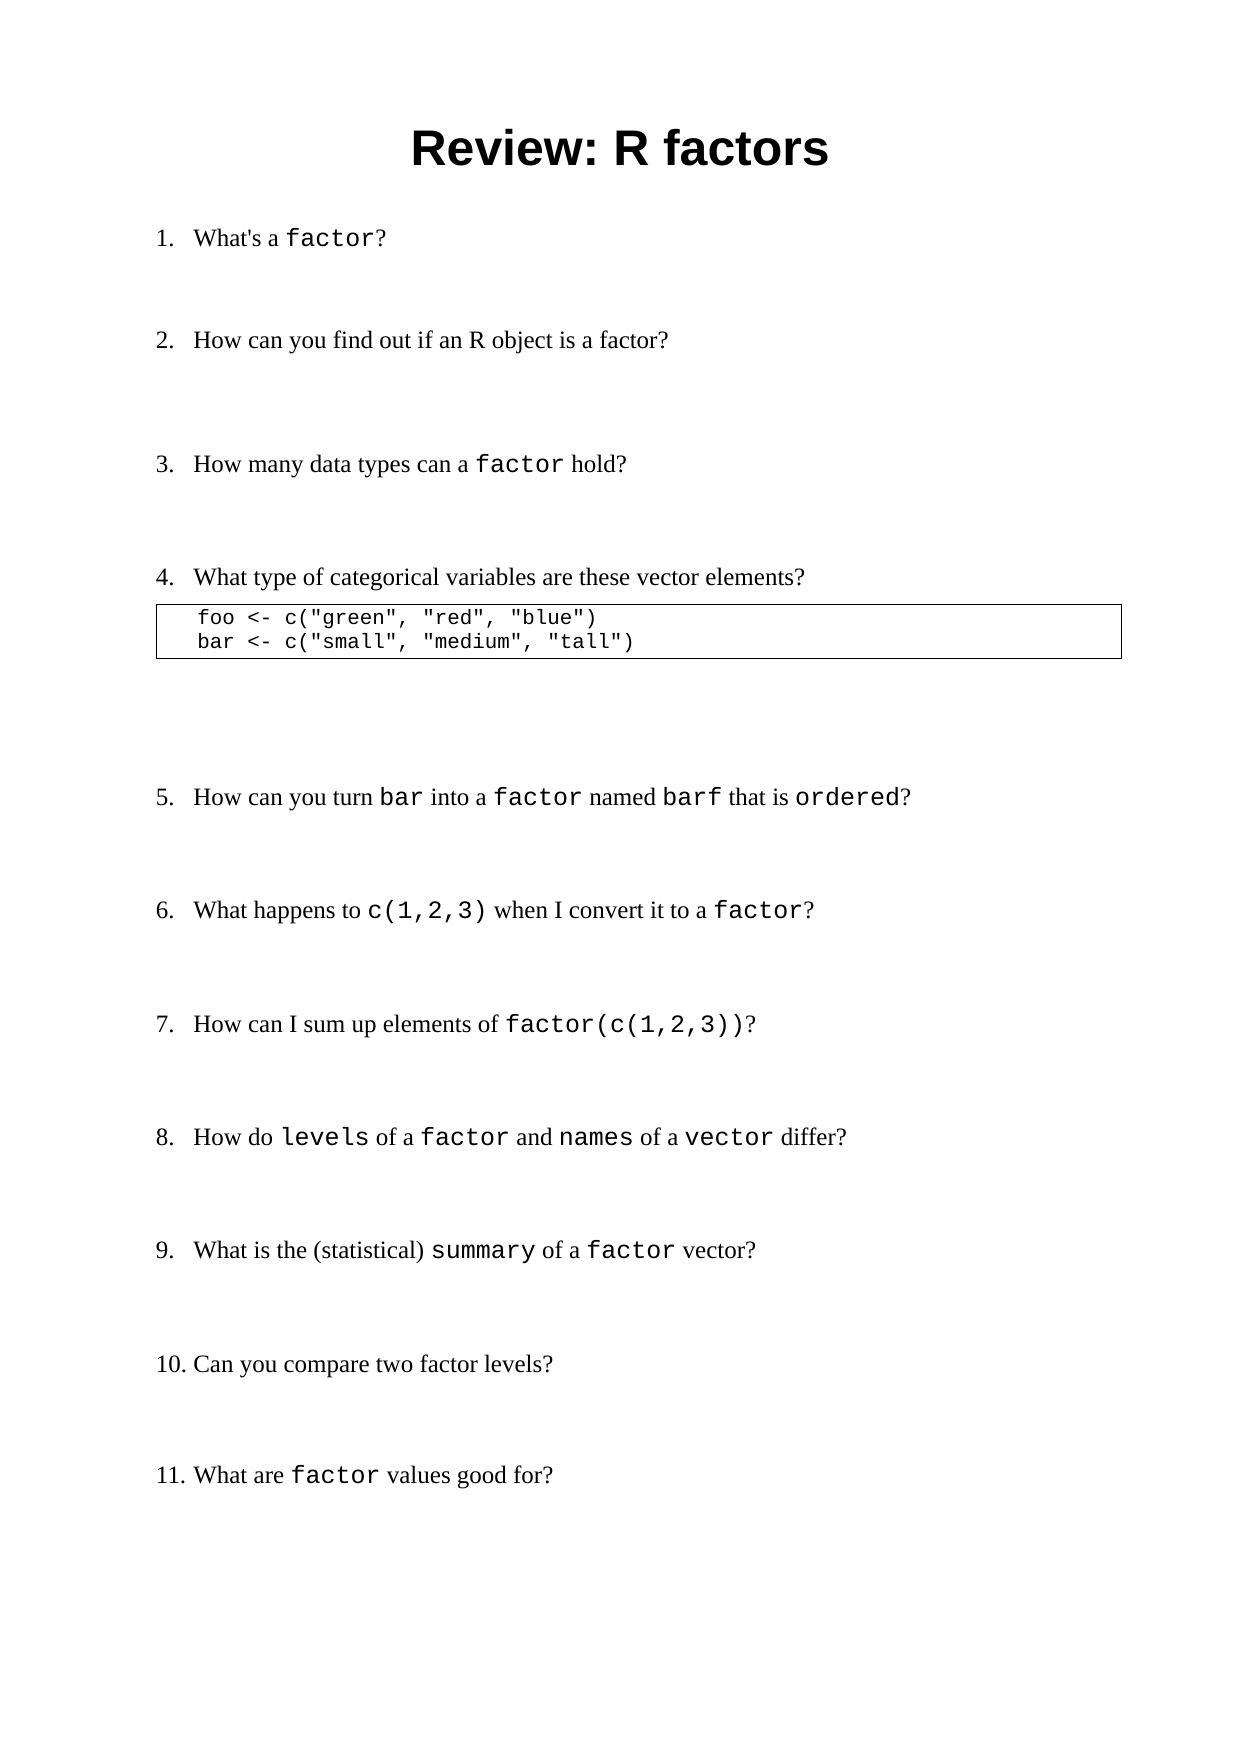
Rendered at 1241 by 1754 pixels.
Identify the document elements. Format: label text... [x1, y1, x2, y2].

list foo <- c("green", "red", "blue") [157, 605, 1121, 627]
list What are factor values good for? [156, 1460, 1122, 1491]
list What is the (statistical) summary of a factor vector? [156, 1236, 1122, 1266]
list How can I sum up elements of factor(c(1,2,3))? [156, 1009, 1122, 1040]
list How can you turn bar into a factor named barf that is ordered? [156, 782, 1122, 813]
list Can you compare two factor levels? [156, 1349, 1122, 1378]
list bar <- c("small", "medium", "tall") [157, 627, 1121, 658]
list How many data types can a factor hold? [156, 449, 1122, 508]
list What happens to c(1,2,3) when I convert it to a factor? [156, 896, 1122, 926]
list How can you find out if an R object is a factor? [156, 325, 1122, 354]
list What type of categorical variables are these vector elements? [156, 562, 1122, 591]
list How do levels of a factor and names of a vector differ? \ [156, 1122, 1122, 1153]
list What's a factor? [156, 223, 1122, 254]
title Review: R factors [118, 118, 1122, 176]
